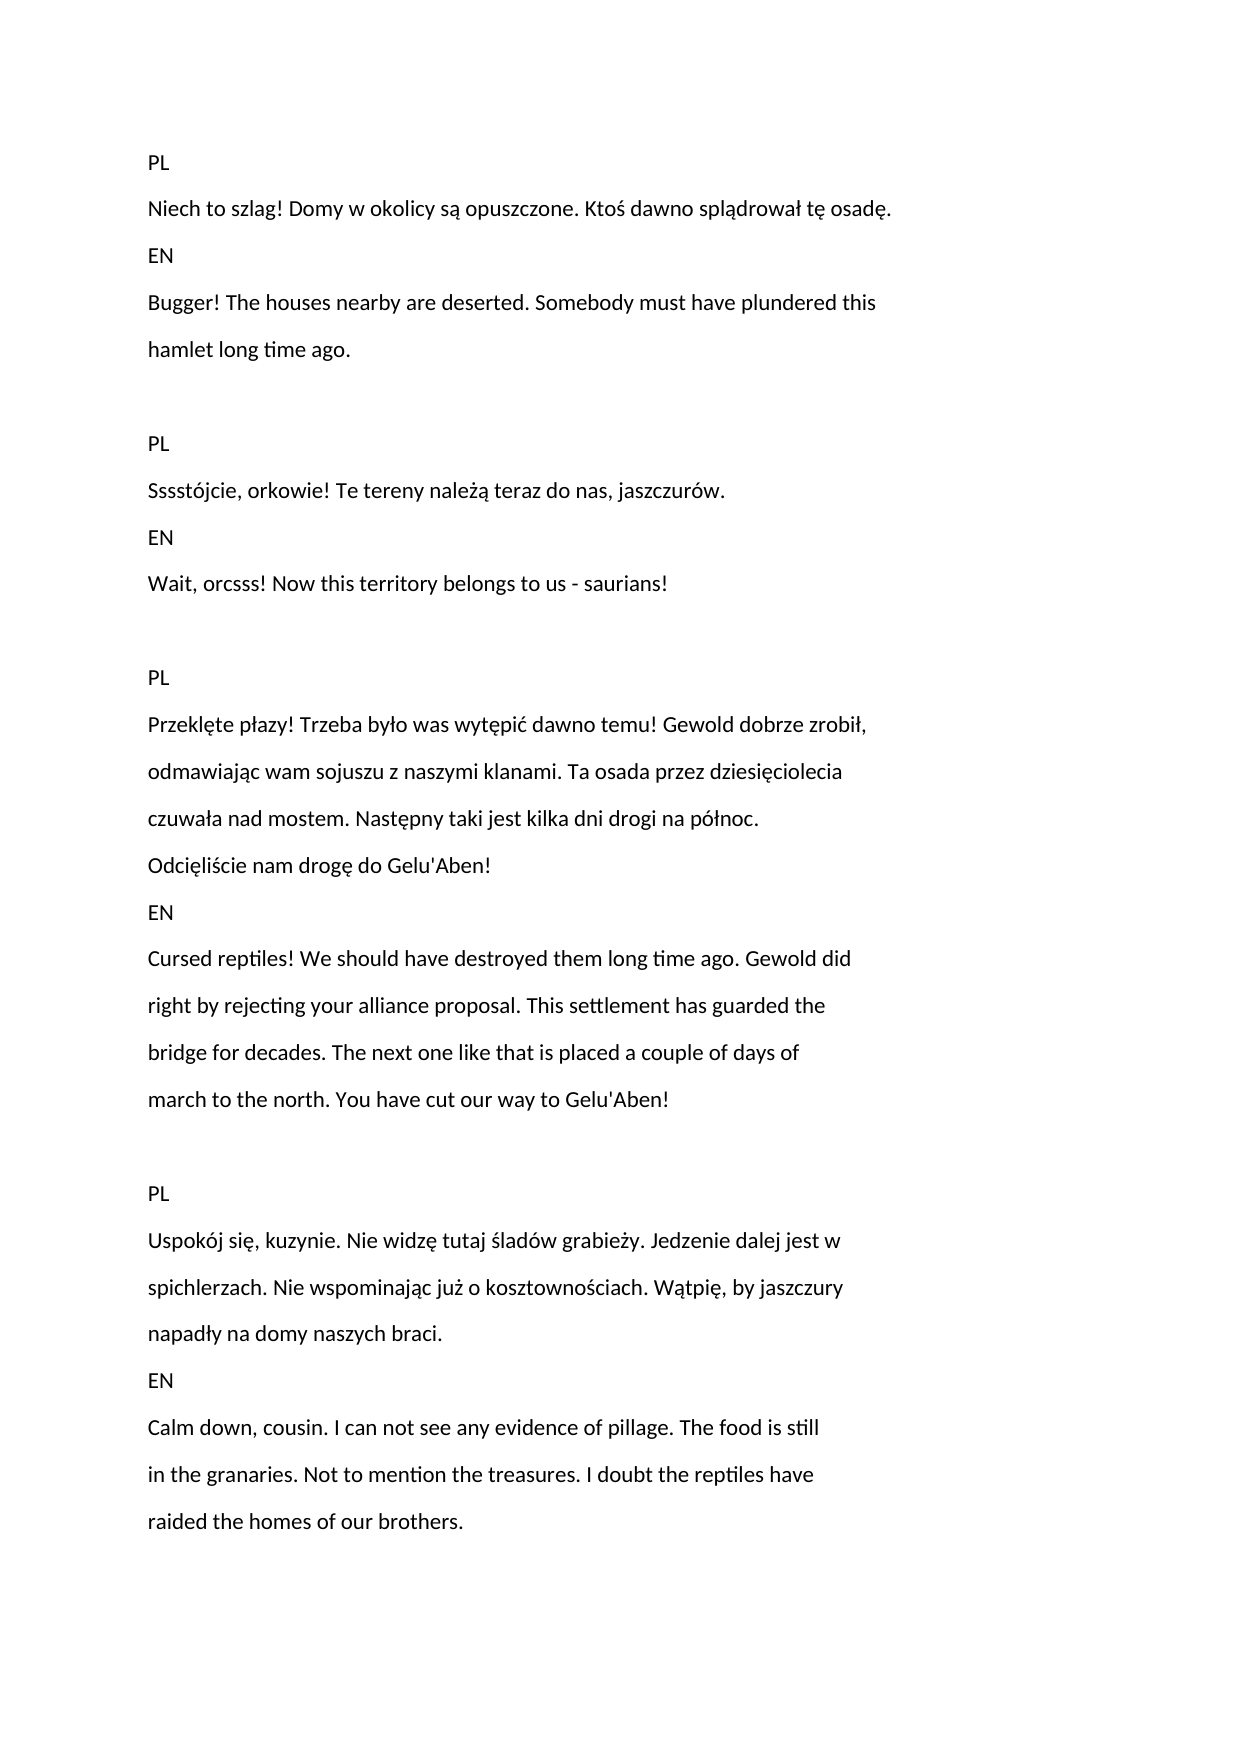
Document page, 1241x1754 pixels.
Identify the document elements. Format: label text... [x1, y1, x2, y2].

text odmawiając wam sojuszu z naszymi klanami. Ta osada przez dziesięciolecia [148, 757, 1093, 785]
text czuwała nad mostem. Następny taki jest kilka dni drogi na północ. [148, 804, 1093, 832]
text Calm down, cousin. I can not see any evidence of pillage. The food is still [148, 1413, 1093, 1441]
text EN [148, 241, 1093, 269]
text march to the north. You have cut our way to Gelu'Aben! [148, 1085, 1093, 1113]
text napadły na domy naszych braci. [148, 1319, 1093, 1347]
text Odcięliście nam drogę do Gelu'Aben! [148, 851, 1093, 879]
text Sssstójcie, orkowie! Te tereny należą teraz do nas, jaszczurów. [148, 476, 1093, 504]
text raided the homes of our brothers. [148, 1507, 1093, 1535]
text bridge for decades. The next one like that is placed a couple of days of [148, 1038, 1093, 1066]
text PL [148, 663, 1093, 691]
text EN [148, 523, 1093, 551]
text EN [148, 898, 1093, 926]
text Cursed reptiles! We should have destroyed them long time ago. Gewold did [148, 944, 1093, 972]
text in the granaries. Not to mention the treasures. I doubt the reptiles have [148, 1460, 1093, 1488]
text Uspokój się, kuzynie. Nie widzę tutaj śladów grabieży. Jedzenie dalej jest w [148, 1226, 1093, 1254]
text EN [148, 1366, 1093, 1394]
text right by rejecting your alliance proposal. This settlement has guarded the [148, 991, 1093, 1019]
text PL [148, 148, 1093, 176]
text spichlerzach. Nie wspominając już o kosztownościach. Wątpię, by jaszczury [148, 1273, 1093, 1301]
text Niech to szlag! Domy w okolicy są opuszczone. Ktoś dawno splądrował tę osadę. [148, 194, 1093, 222]
text hamlet long time ago. [148, 335, 1093, 363]
text PL [148, 1179, 1093, 1207]
text Wait, orcsss! Now this territory belongs to us - saurians! [148, 569, 1093, 597]
text Przeklęte płazy! Trzeba było was wytępić dawno temu! Gewold dobrze zrobił, [148, 710, 1093, 738]
text Bugger! The houses nearby are deserted. Somebody must have plundered this [148, 288, 1093, 316]
text PL [148, 429, 1093, 457]
